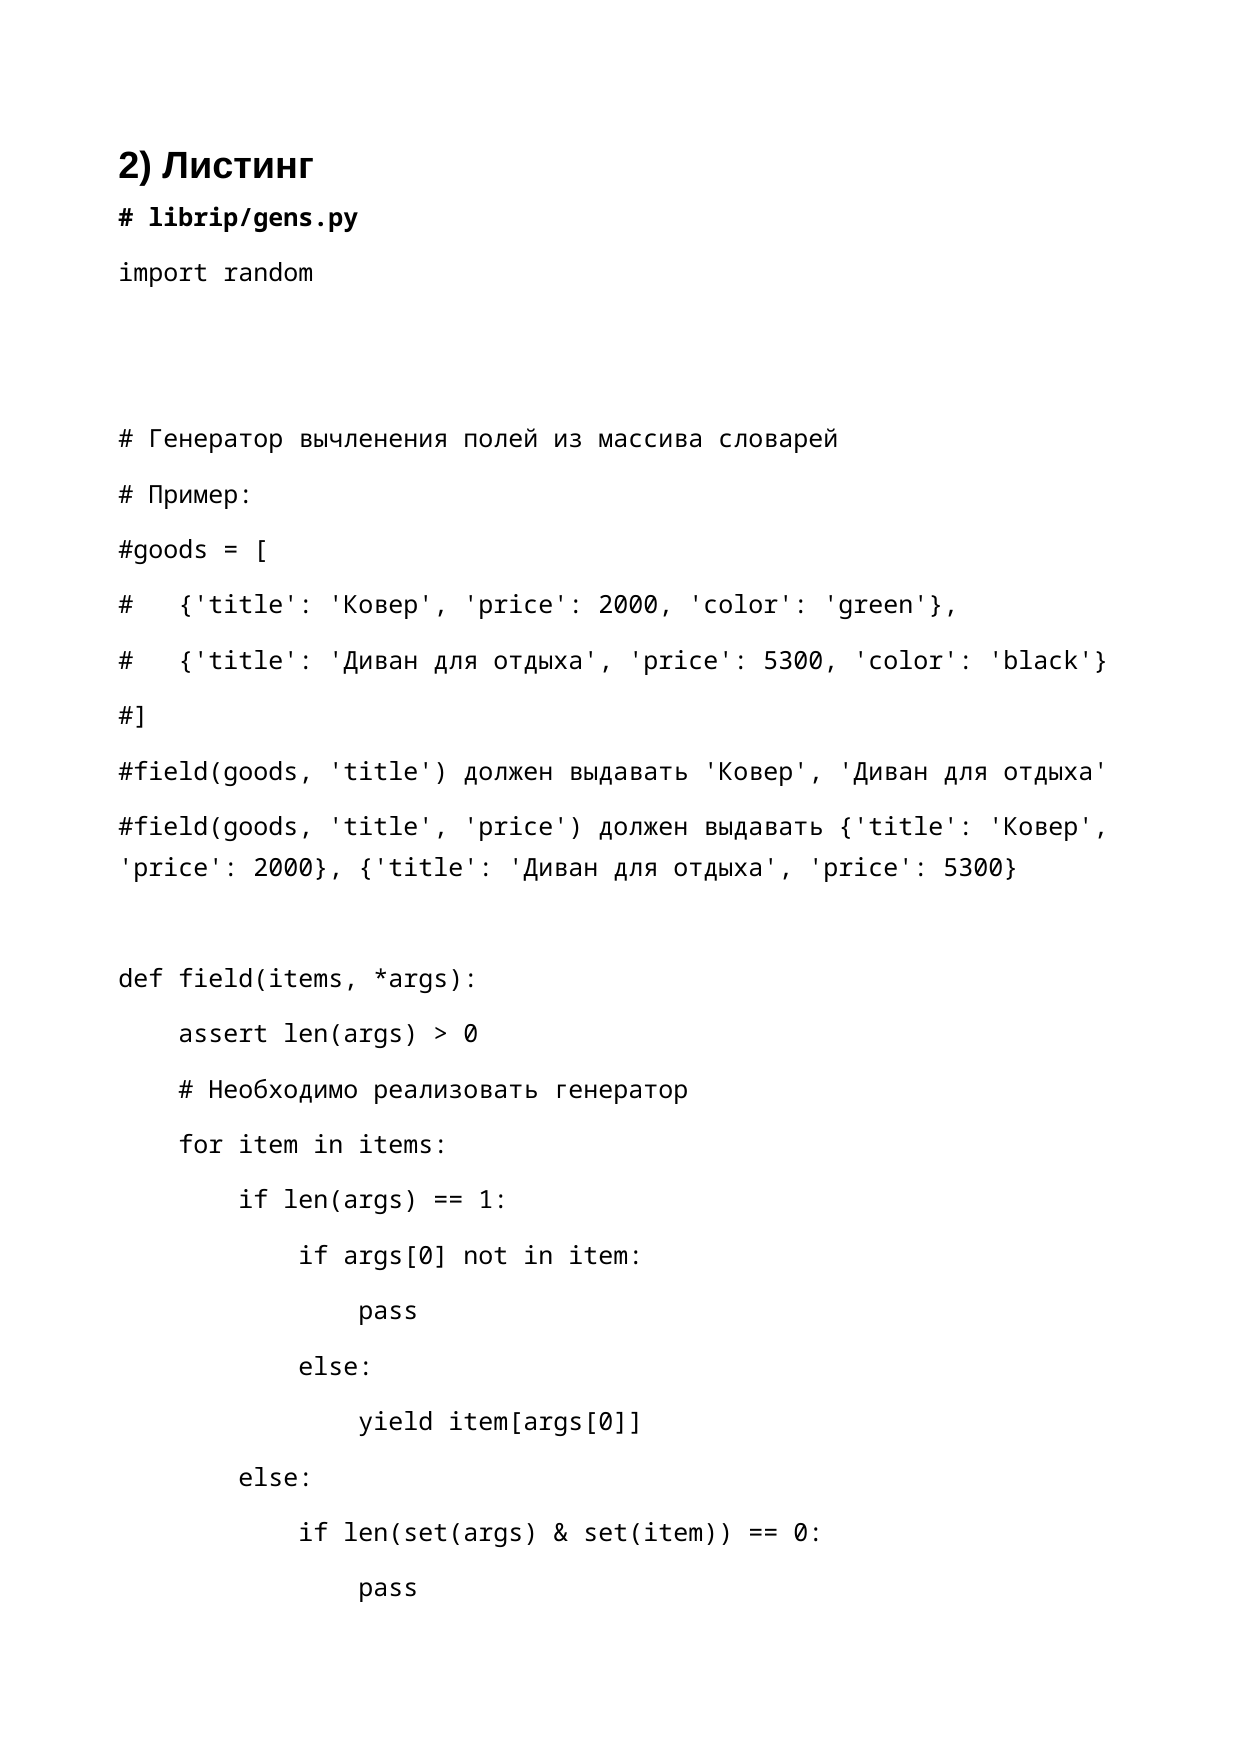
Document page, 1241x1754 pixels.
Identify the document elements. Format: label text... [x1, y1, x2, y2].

text if len(args) == 1: [118, 1182, 1122, 1216]
text # {'title': 'Ковер', 'price': 2000, 'color': 'green'}, [118, 587, 1122, 621]
text pass [118, 1570, 1122, 1604]
text #field(goods, 'title', 'price') должен выдавать {'title': 'Ковер', 'price': 2000}, {'title': 'Диван для отдыха', 'price': 5300} [118, 809, 1122, 884]
text import random [118, 255, 1122, 289]
text # librip/gens.py [118, 199, 1122, 233]
text if len(set(args) & set(item)) == 0: [118, 1515, 1122, 1549]
text else: [118, 1459, 1122, 1493]
text if args[0] not in item: [118, 1238, 1122, 1272]
text assert len(args) > 0 [118, 1016, 1122, 1050]
text # {'title': 'Диван для отдыха', 'price': 5300, 'color': 'black'} [118, 643, 1122, 677]
text # Пример: [118, 476, 1122, 510]
text #] [118, 698, 1122, 732]
text # Генератор вычленения полей из массива словарей [118, 421, 1122, 455]
text def field(items, *args): [118, 961, 1122, 994]
text else: [118, 1348, 1122, 1382]
text #goods = [ [118, 532, 1122, 566]
text #field(goods, 'title') должен выдавать 'Ковер', 'Диван для отдыха' [118, 753, 1122, 787]
text yield item[args[0]] [118, 1404, 1122, 1438]
text pass [118, 1293, 1122, 1327]
subtitle 2) Листинг [118, 143, 1122, 187]
text # Необходимо реализовать генератор [118, 1071, 1122, 1105]
text for item in items: [118, 1127, 1122, 1161]
